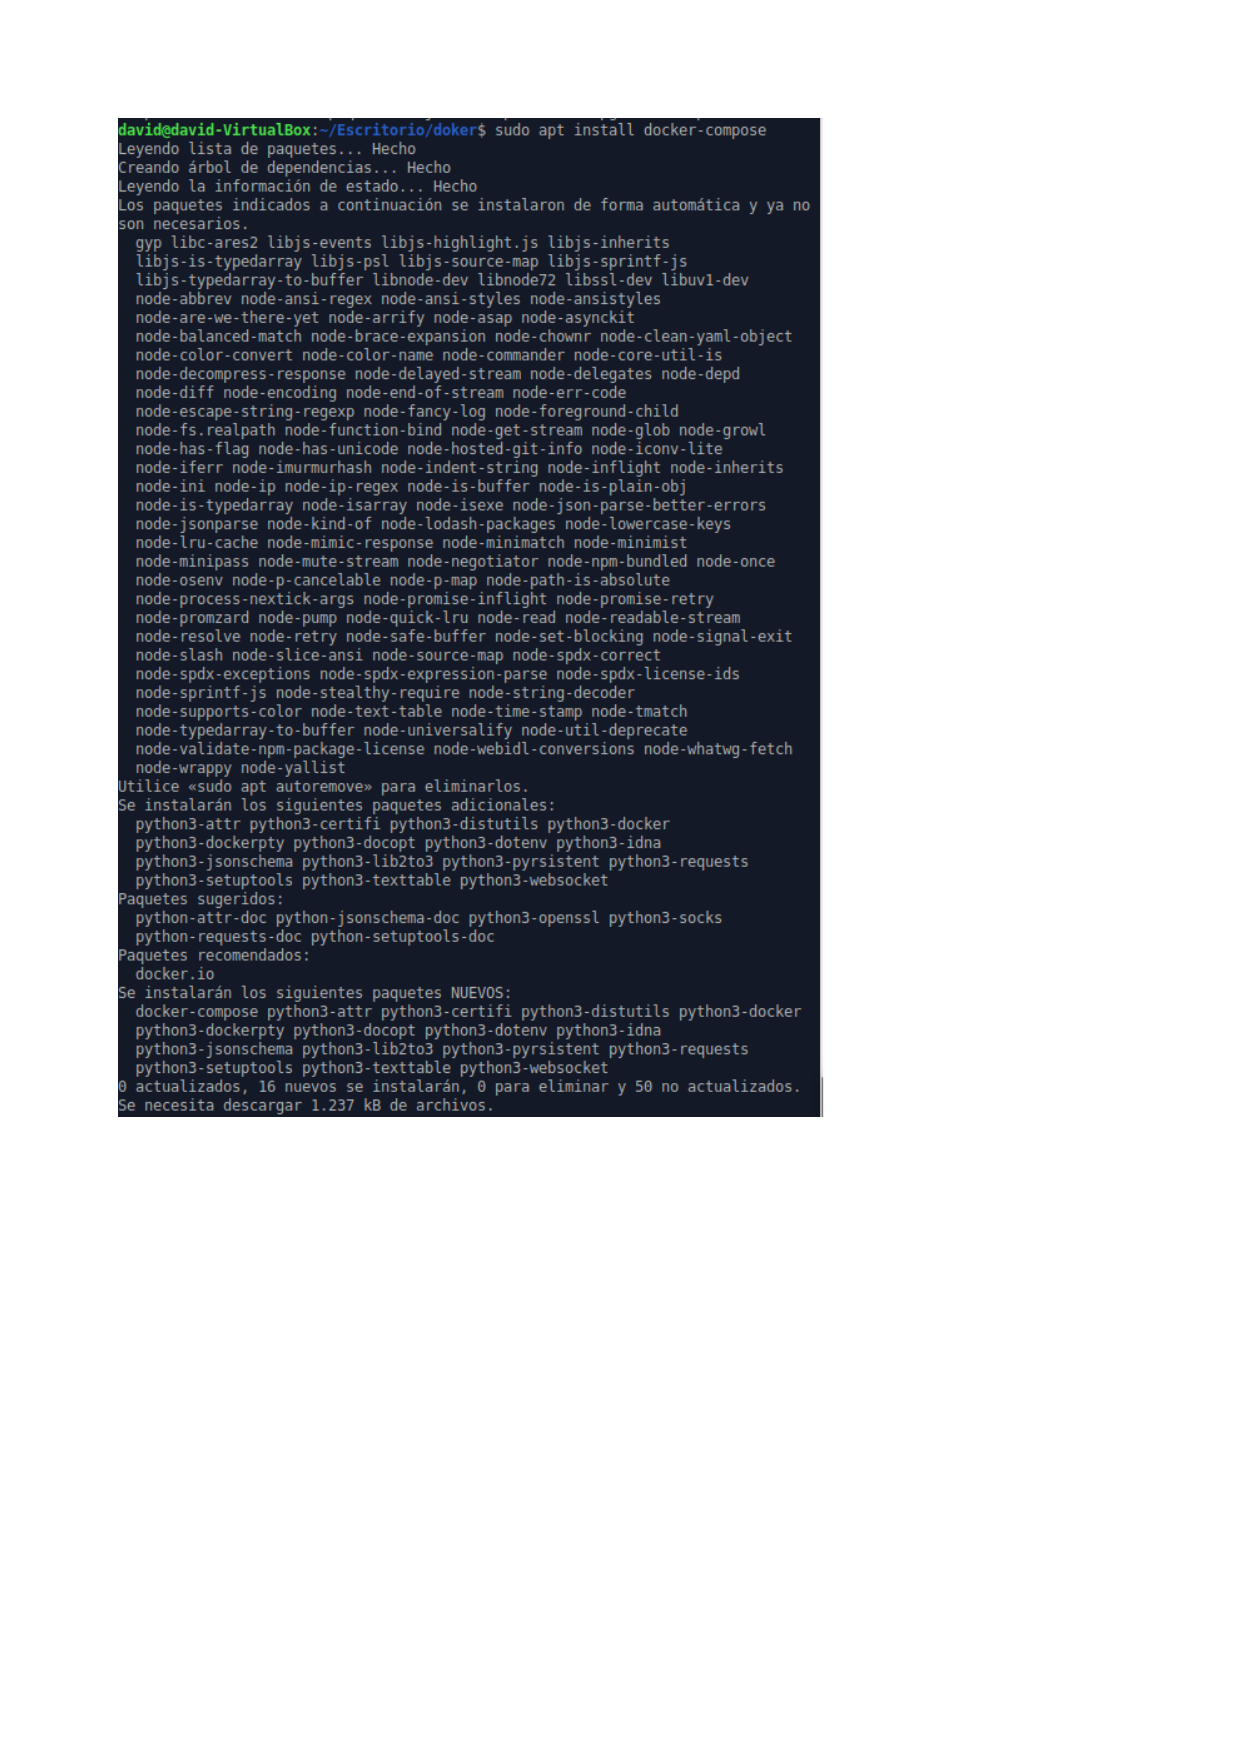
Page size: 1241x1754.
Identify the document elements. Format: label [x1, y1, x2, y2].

picture [118, 118, 824, 1117]
